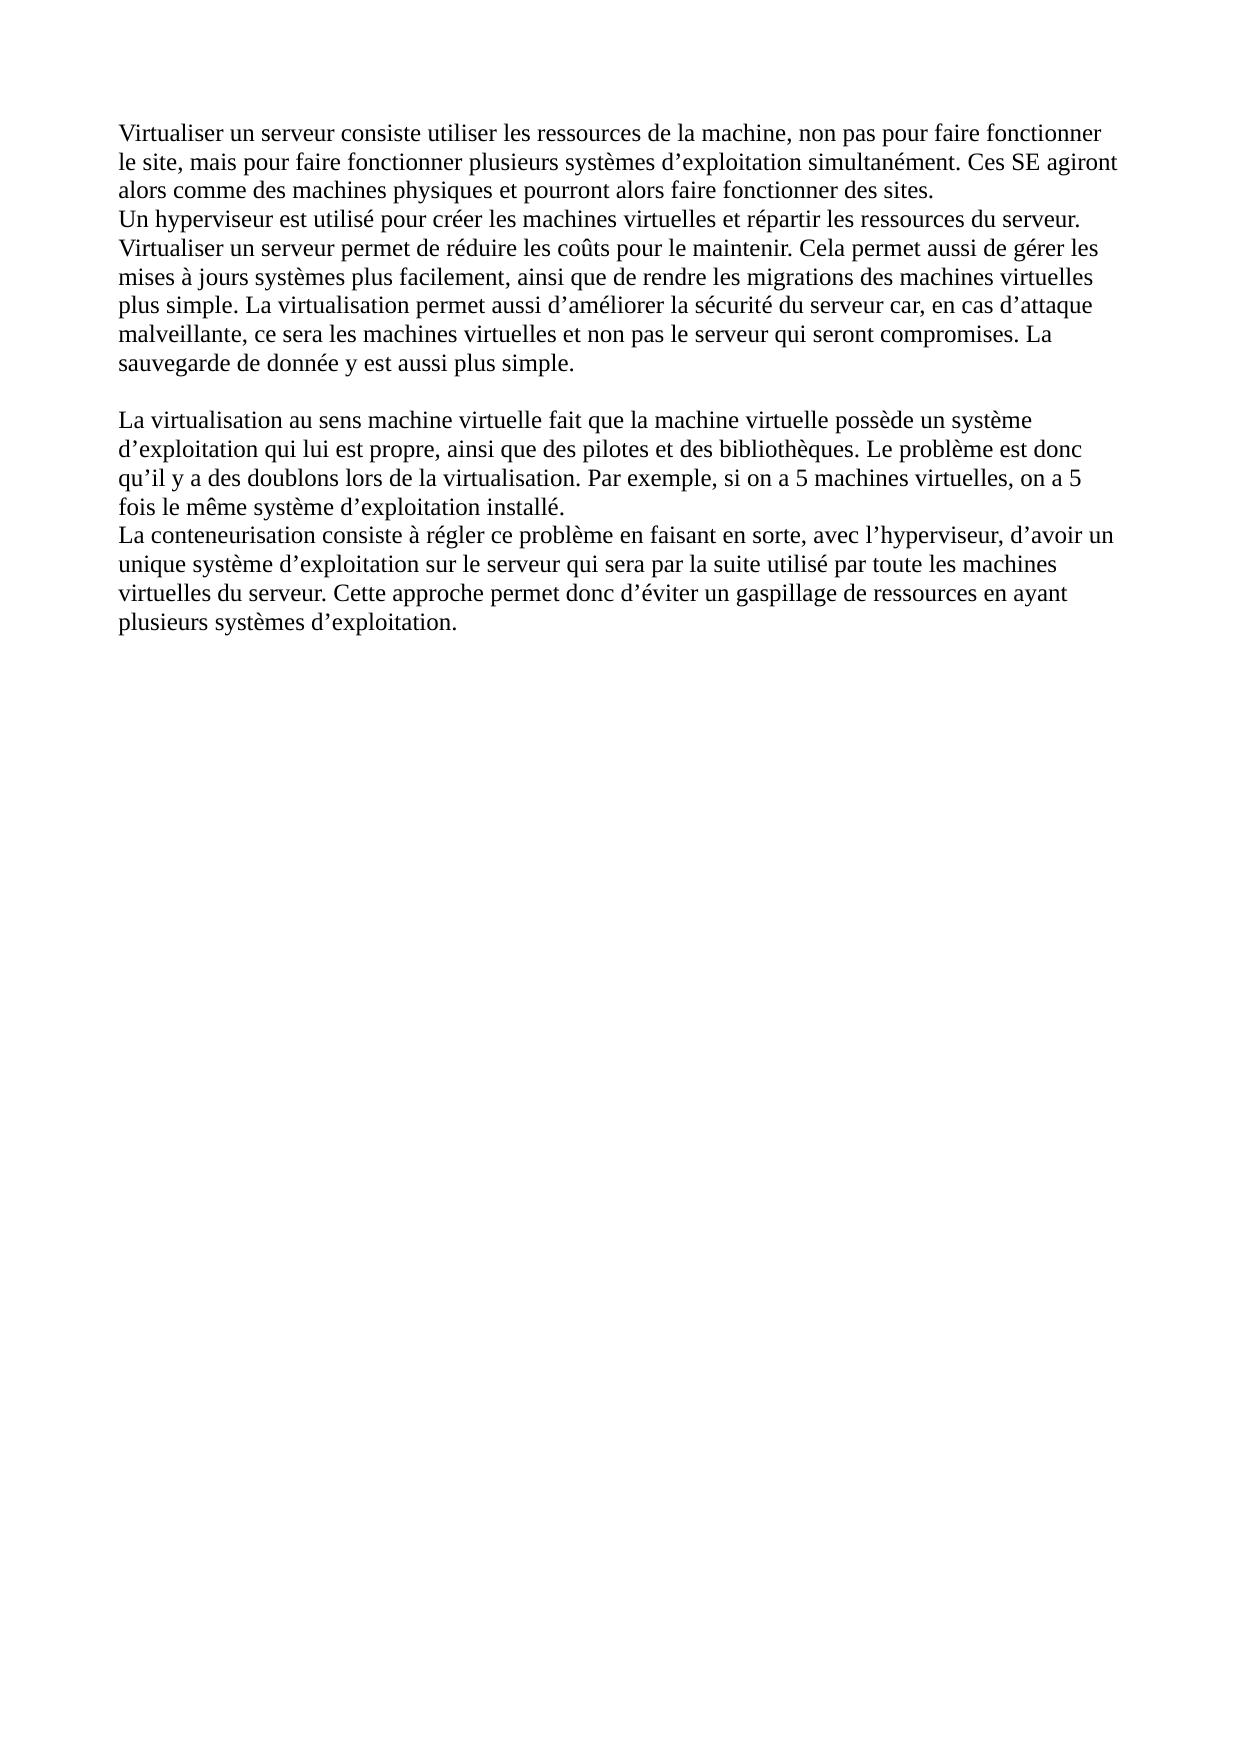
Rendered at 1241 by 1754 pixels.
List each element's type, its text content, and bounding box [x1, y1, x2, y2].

text La conteneurisation consiste à régler ce problème en faisant en sorte, avec l’hyperviseur, d’avoir un unique système d’exploitation sur le serveur qui sera par la suite utilisé par toute les machines virtuelles du serveur. Cette approche permet donc d’éviter un gaspillage de ressources en ayant plusieurs systèmes d’exploitation. [118, 521, 1122, 636]
text Virtualiser un serveur consiste utiliser les ressources de la machine, non pas pour faire fonctionner le site, mais pour faire fonctionner plusieurs systèmes d’exploitation simultanément. Ces SE agiront alors comme des machines physiques et pourront alors faire fonctionner des sites. [118, 118, 1122, 204]
text La virtualisation au sens machine virtuelle fait que la machine virtuelle possède un système d’exploitation qui lui est propre, ainsi que des pilotes et des bibliothèques. Le problème est donc qu’il y a des doublons lors de la virtualisation. Par exemple, si on a 5 machines virtuelles, on a 5 fois le même système d’exploitation installé. [118, 406, 1122, 521]
text Virtualiser un serveur permet de réduire les coûts pour le maintenir. Cela permet aussi de gérer les mises à jours systèmes plus facilement, ainsi que de rendre les migrations des machines virtuelles plus simple. La virtualisation permet aussi d’améliorer la sécurité du serveur car, en cas d’attaque malveillante, ce sera les machines virtuelles et non pas le serveur qui seront compromises. La sauvegarde de donnée y est aussi plus simple. [118, 233, 1122, 377]
text Un hyperviseur est utilisé pour créer les machines virtuelles et répartir les ressources du serveur. [118, 204, 1122, 233]
